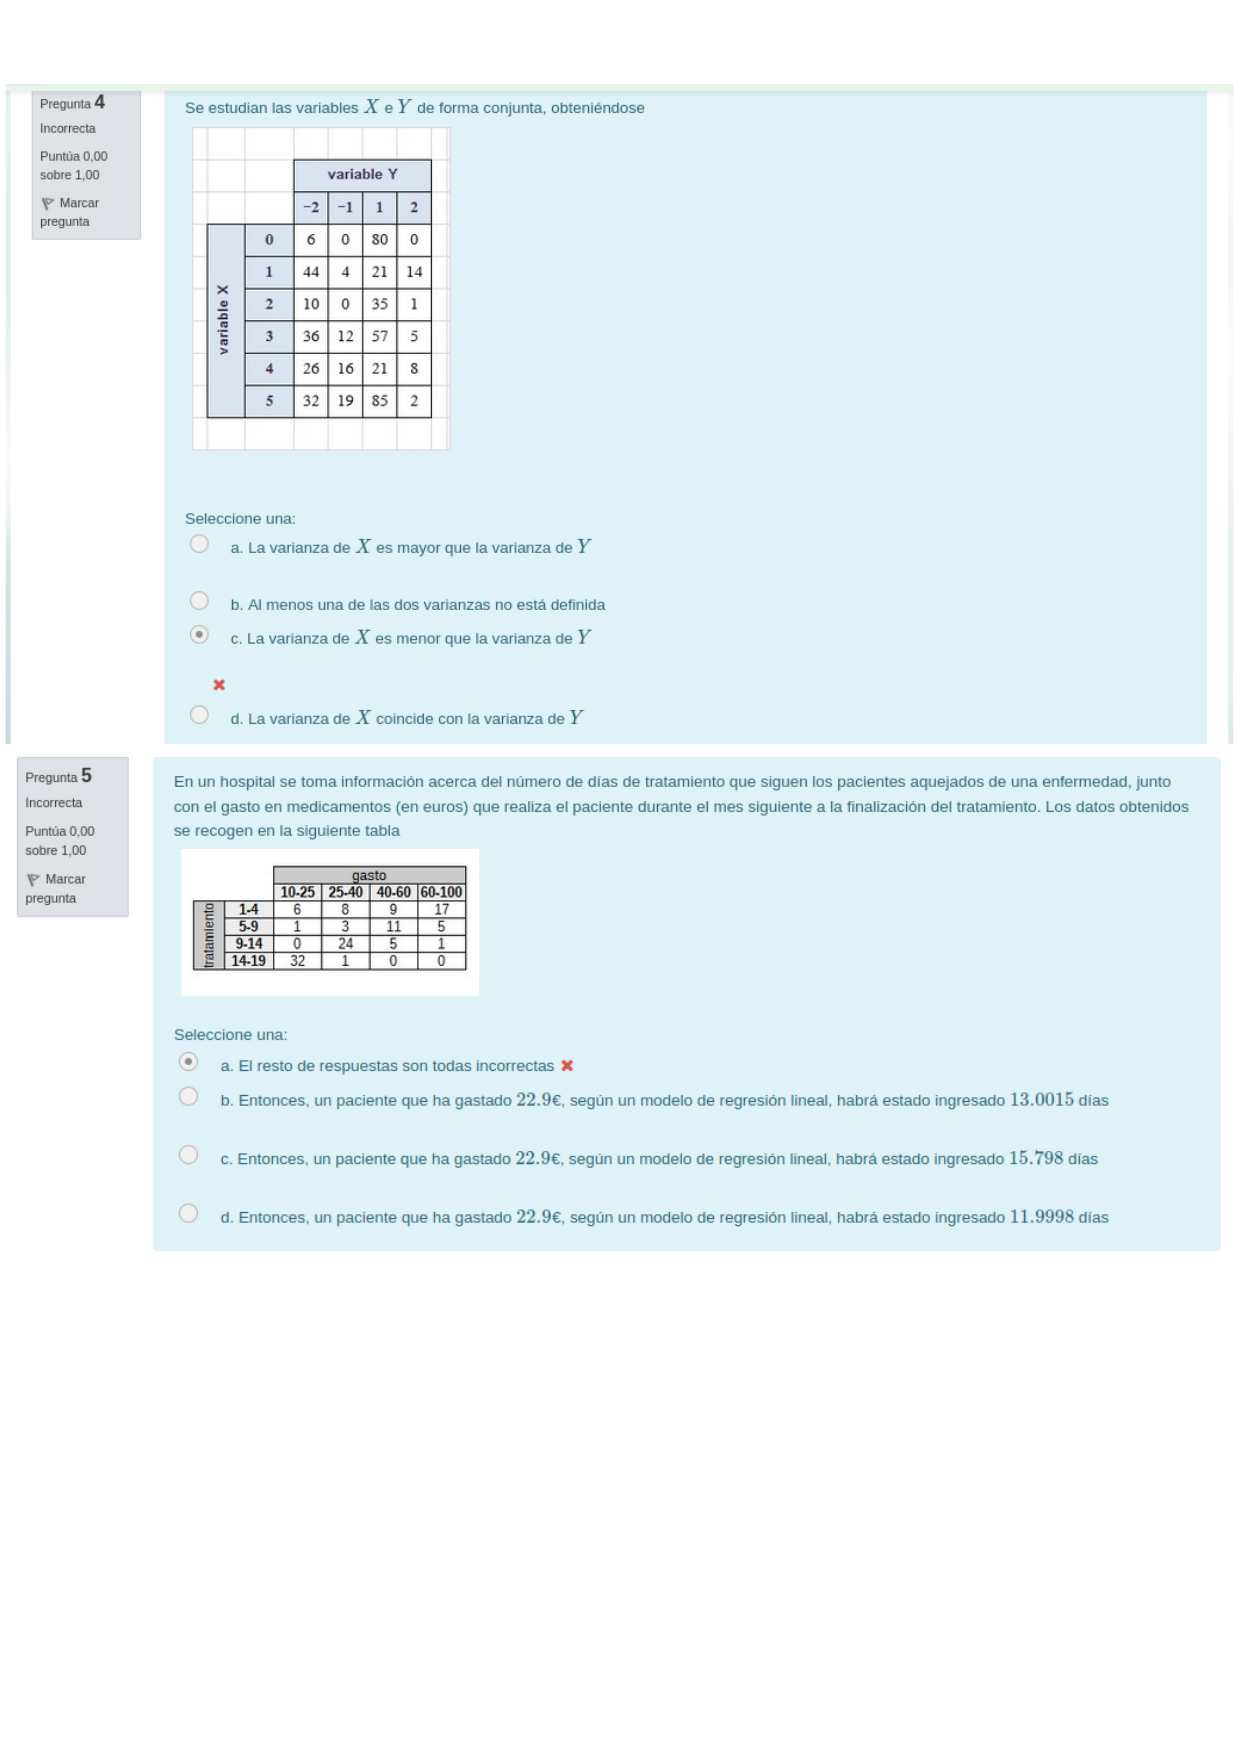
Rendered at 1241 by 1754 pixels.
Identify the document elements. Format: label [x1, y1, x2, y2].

picture [5, 84, 1241, 1261]
